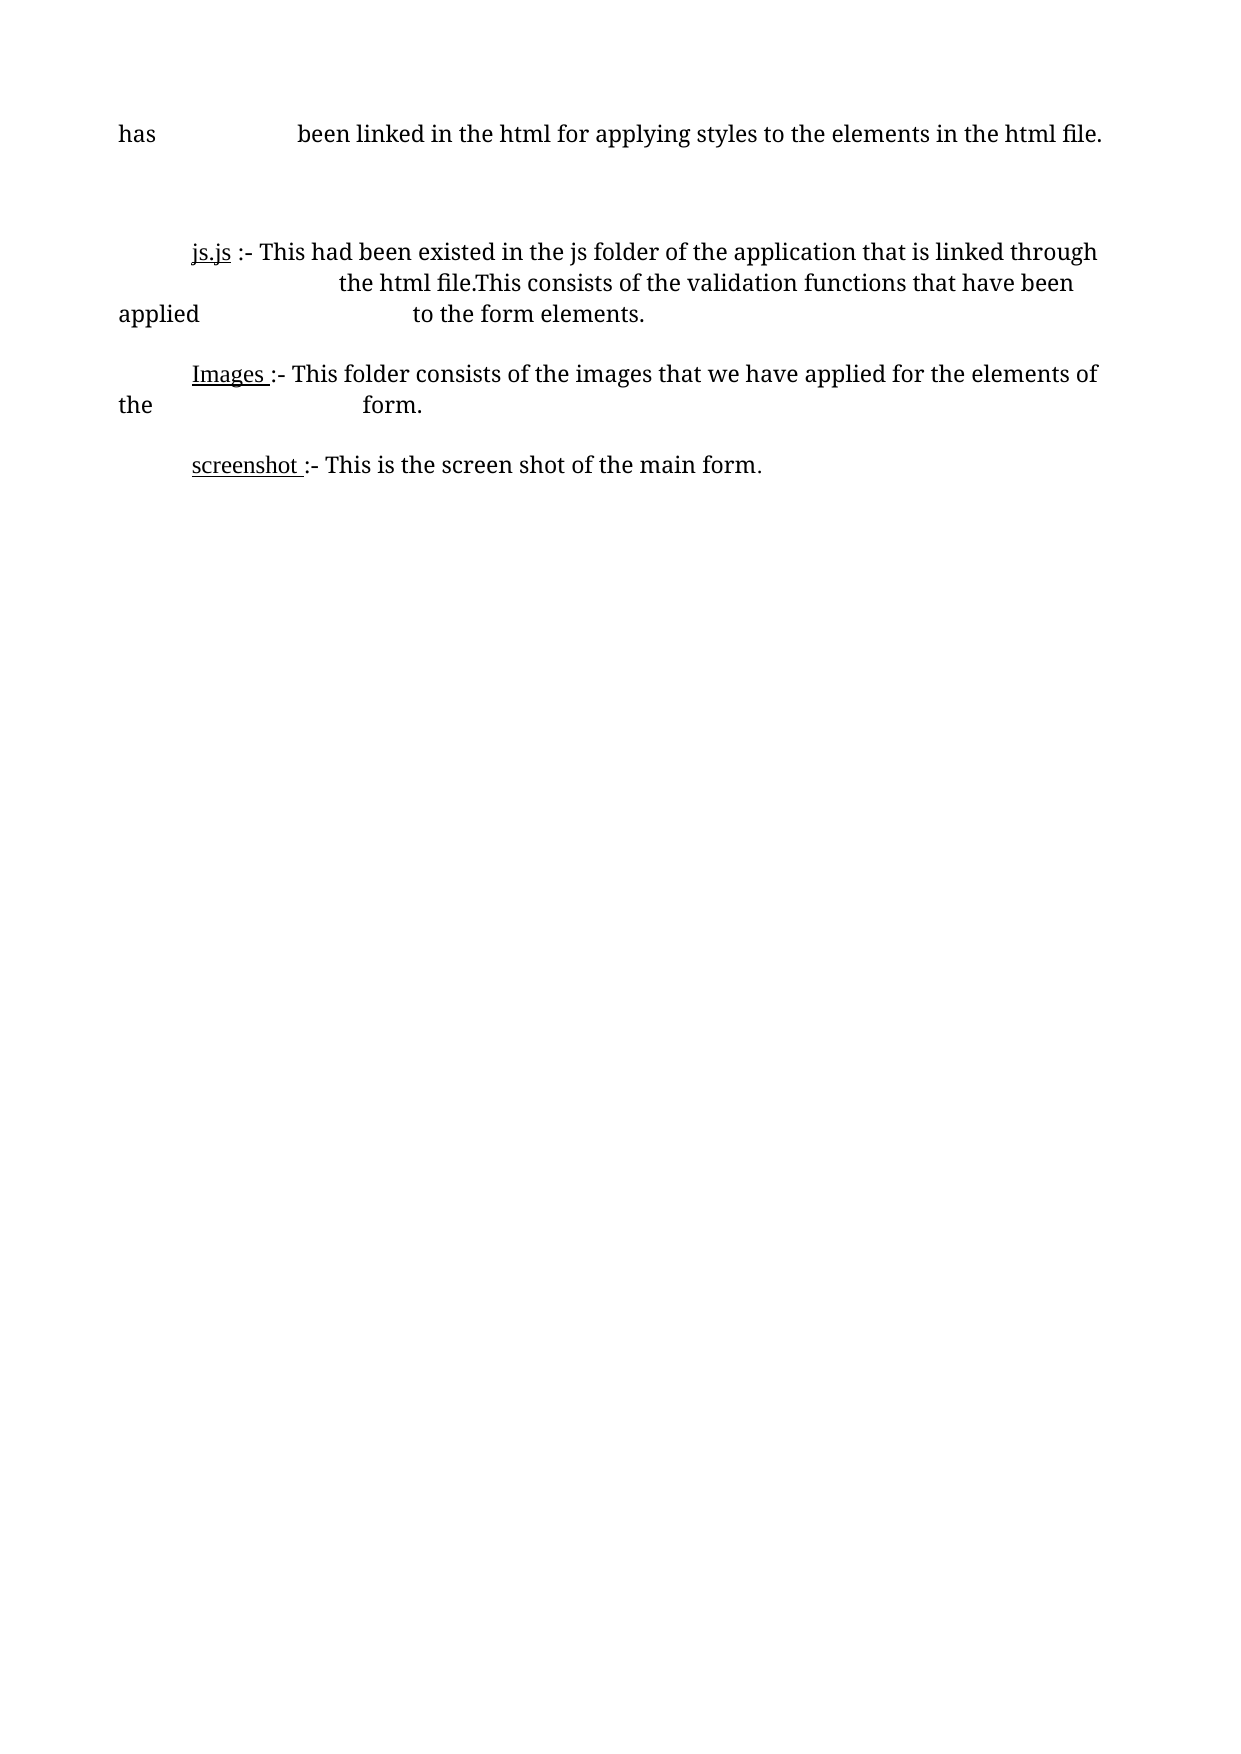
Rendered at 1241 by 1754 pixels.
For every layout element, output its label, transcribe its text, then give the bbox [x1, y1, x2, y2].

text js.js :- This had been existed in the js folder of the application that is linked through the html file.This consists of the validation functions that have been applied to the form elements. [118, 236, 1122, 329]
text Images :- This folder consists of the images that we have applied for the elements of the form. [118, 358, 1122, 421]
text screenshot :- This is the screen shot of the main form. [118, 449, 1122, 481]
text has been linked in the html for applying styles to the elements in the html file. [118, 118, 1122, 149]
